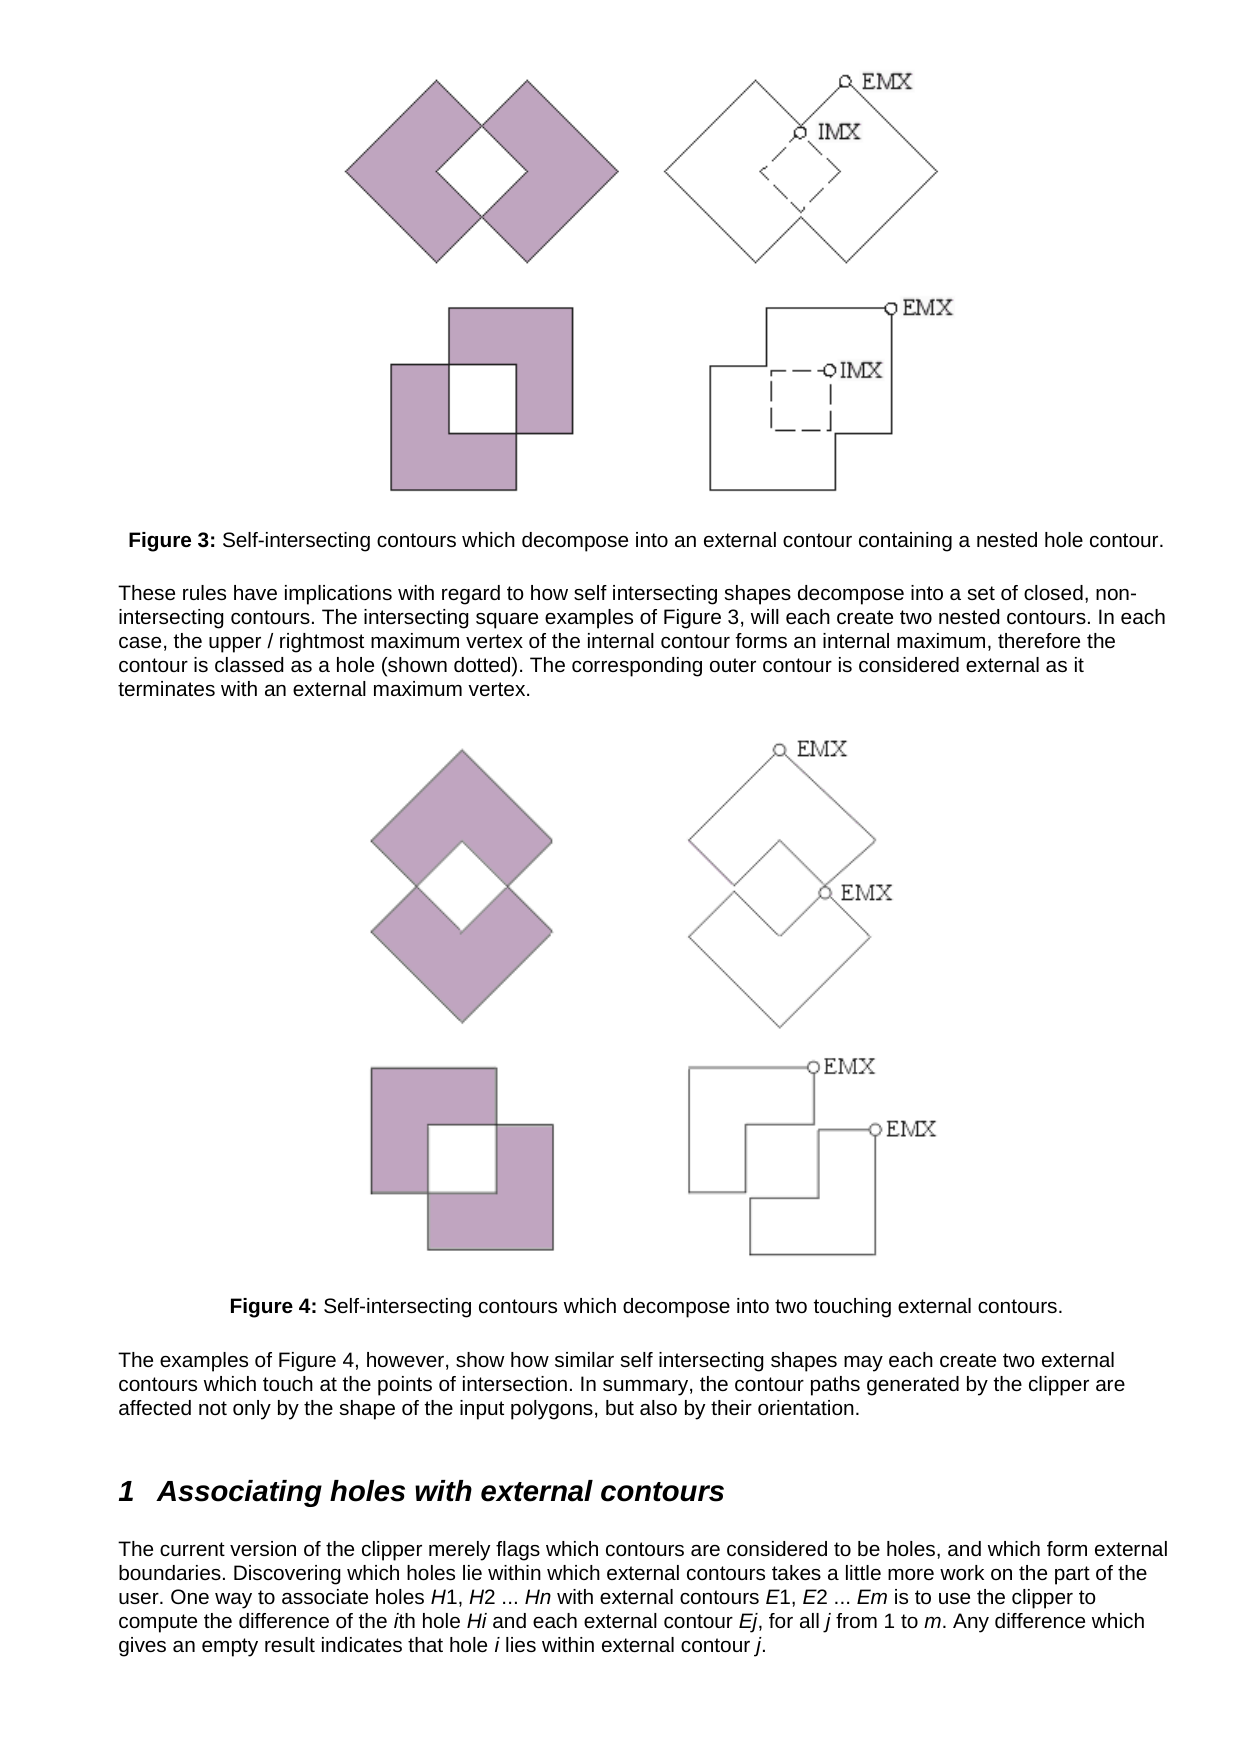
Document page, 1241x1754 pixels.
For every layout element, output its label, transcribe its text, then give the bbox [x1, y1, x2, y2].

text The examples of Figure 4, however, show how similar self intersecting shapes may each create two external contours which touch at the points of intersection. In summary, the contour paths generated by the clipper are affected not only by the shape of the input polygons, but also by their orientation. [118, 1348, 1181, 1419]
picture [339, 59, 960, 499]
subtitle Associating holes with external contours [118, 1474, 1181, 1507]
text The current version of the clipper merely flags which contours are considered to be holes, and which form external boundaries. Discovering which holes lie within which external contours takes a little more work on the part of the user. One way to associate holes H1, H2 ... Hn with external contours E1, E2 ... Em is to use the clipper to compute the difference of the ith hole Hi and each external contour Ej, for all j from 1 to m. Any difference which gives an empty result indicates that hole i lies within external contour j. [118, 1537, 1181, 1657]
picture [357, 730, 942, 1265]
text Figure 3: Self-intersecting contours which decompose into an external contour containing a nested hole contour. [118, 528, 1181, 552]
text These rules have implications with regard to how self intersecting shapes decompose into a set of closed, non-intersecting contours. The intersecting square examples of Figure 3, will each create two nested contours. In each case, the upper / rightmost maximum vertex of the internal contour forms an internal maximum, therefore the contour is classed as a hole (shown dotted). The corresponding outer contour is considered external as it terminates with an external maximum vertex. [118, 581, 1181, 701]
text Figure 4: Self-intersecting contours which decompose into two touching external contours. [118, 1294, 1181, 1318]
